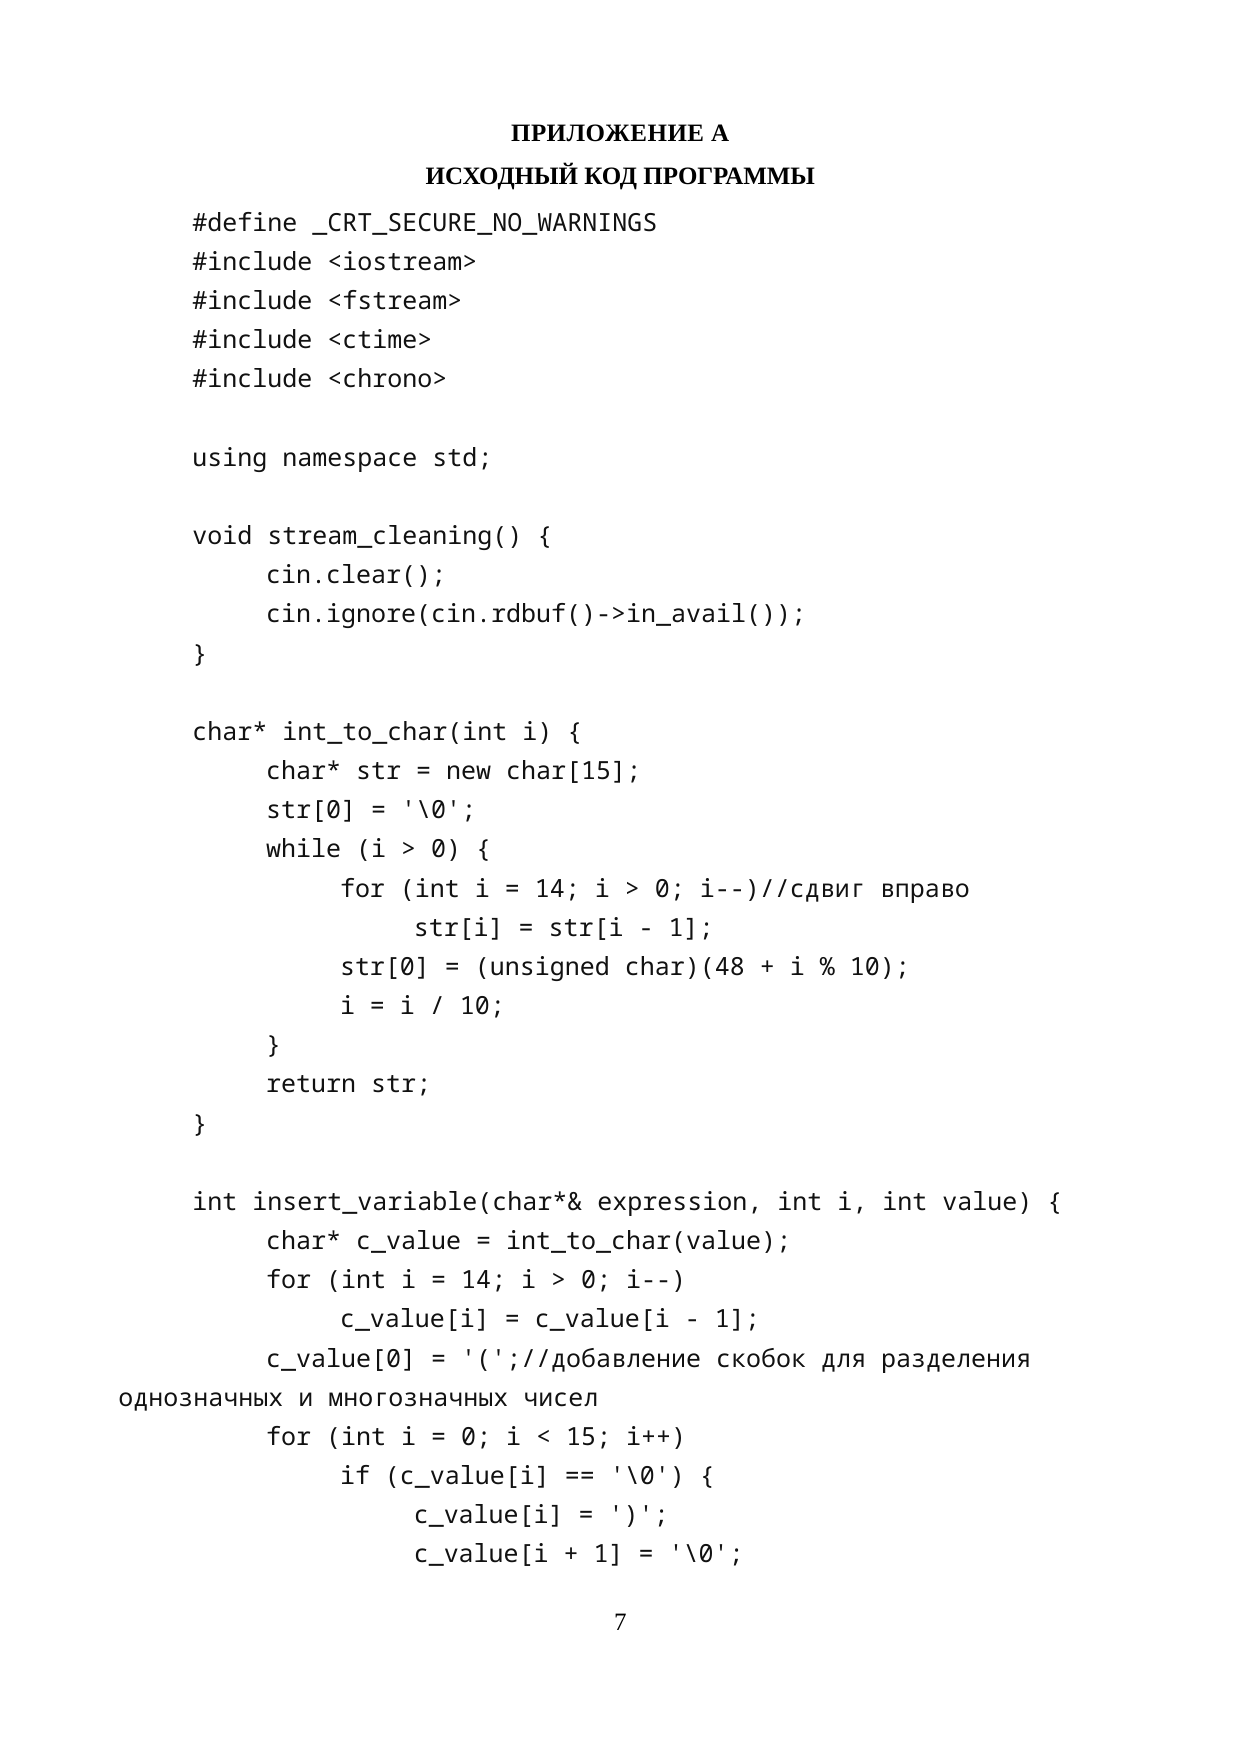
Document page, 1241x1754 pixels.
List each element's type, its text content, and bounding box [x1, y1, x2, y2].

text str[i] = str[i - 1]; [118, 909, 1122, 943]
text while (i > 0) { [118, 831, 1122, 865]
text for (int i = 14; i > 0; i--)//сдвиг вправо [118, 870, 1122, 904]
text #include <chrono> [118, 361, 1122, 395]
text #define _CRT_SECURE_NO_WARNINGS [118, 204, 1122, 238]
text } [118, 1027, 1122, 1061]
text c_value[i] = c_value[i - 1]; [118, 1301, 1122, 1335]
text str[0] = '\0'; [118, 792, 1122, 826]
text ИСХОДНЫЙ КОД ПРОГРАММЫ [118, 161, 1122, 190]
text void stream_cleaning() { [118, 518, 1122, 552]
text for (int i = 14; i > 0; i--) [118, 1262, 1122, 1296]
text int insert_variable(char*& expression, int i, int value) { [118, 1183, 1122, 1218]
text if (c_value[i] == '\0') { [118, 1458, 1122, 1492]
text #include <iostream> [118, 243, 1122, 278]
text #include <ctime> [118, 322, 1122, 356]
text return str; [118, 1066, 1122, 1100]
text for (int i = 0; i < 15; i++) [118, 1418, 1122, 1453]
text c_value[0] = '(';//добавление скобок для разделения однозначных и многозначных чисел [118, 1340, 1122, 1413]
text } [118, 635, 1122, 669]
text cin.clear(); [118, 557, 1122, 591]
text char* int_to_char(int i) { [118, 713, 1122, 748]
text #include <fstream> [118, 283, 1122, 317]
text char* str = new char[15]; [118, 753, 1122, 787]
text cin.ignore(cin.rdbuf()->in_avail()); [118, 596, 1122, 630]
text Приложение А [118, 118, 1122, 147]
text c_value[i] = ')'; [118, 1497, 1122, 1531]
text } [118, 1105, 1122, 1139]
text char* c_value = int_to_char(value); [118, 1223, 1122, 1257]
text using namespace std; [118, 439, 1122, 473]
text str[0] = (unsigned char)(48 + i % 10); [118, 948, 1122, 983]
text c_value[i + 1] = '\0'; [118, 1536, 1122, 1570]
text i = i / 10; [118, 988, 1122, 1022]
